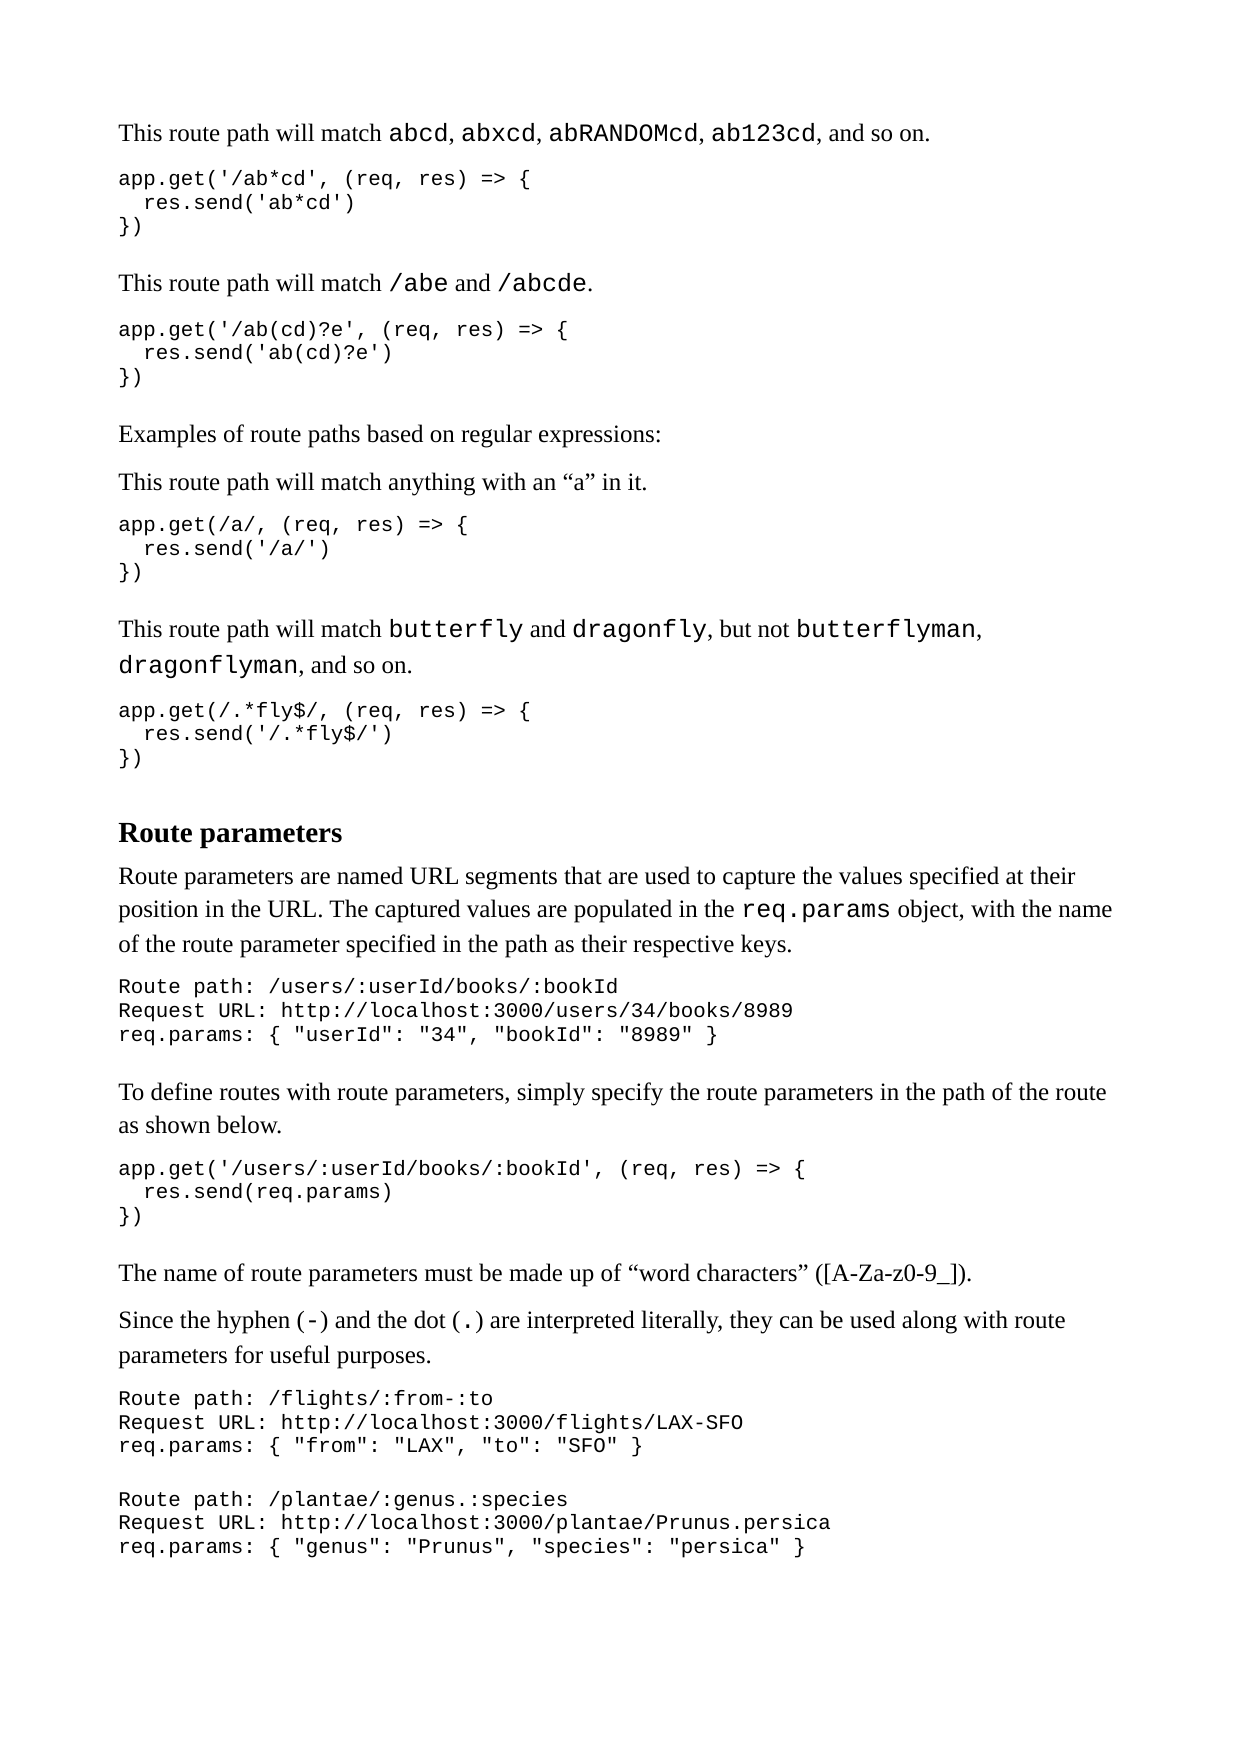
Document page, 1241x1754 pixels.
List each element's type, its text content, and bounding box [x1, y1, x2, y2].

text Examples of route paths based on regular expressions: [118, 419, 1122, 448]
text res.send('/a/') [118, 538, 1122, 561]
text Route parameters are named URL segments that are used to capture the values specified at their position in the URL. The captured values are populated in the req.params object, with the name of the route parameter specified in the path as their respective keys. [118, 861, 1122, 958]
text The name of route parameters must be made up of “word characters” ([A-Za-z0-9_]). [118, 1258, 1122, 1287]
text Request URL: http://localhost:3000/plantae/Prunus.persica [118, 1512, 1122, 1536]
text Request URL: http://localhost:3000/flights/LAX-SFO [118, 1412, 1122, 1436]
text }) [118, 561, 1122, 585]
text Request URL: http://localhost:3000/users/34/books/8989 [118, 1000, 1122, 1024]
text app.get('/users/:userId/books/:bookId', (req, res) => { [118, 1157, 1122, 1181]
text app.get('/ab*cd', (req, res) => { [118, 168, 1122, 192]
text Route path: /flights/:from-:to [118, 1388, 1122, 1412]
text This route path will match butterfly and dragonfly, but not butterflyman, dragonflyman, and so on. [118, 614, 1122, 681]
text req.params: { "genus": "Prunus", "species": "persica" } [118, 1536, 1122, 1559]
text req.params: { "from": "LAX", "to": "SFO" } [118, 1436, 1122, 1459]
subtitle Route parameters [118, 815, 1122, 848]
text res.send('ab*cd') [118, 192, 1122, 215]
text app.get(/.*fly$/, (req, res) => { [118, 700, 1122, 723]
text }) [118, 1205, 1122, 1228]
text }) [118, 366, 1122, 389]
text app.get('/ab(cd)?e', (req, res) => { [118, 318, 1122, 342]
text res.send(req.params) [118, 1181, 1122, 1205]
text res.send('/.*fly$/') [118, 723, 1122, 747]
text Since the hyphen (-) and the dot (.) are interpreted literally, they can be used along with route parameters for useful purposes. [118, 1306, 1122, 1369]
text res.send('ab(cd)?e') [118, 342, 1122, 366]
text req.params: { "userId": "34", "bookId": "8989" } [118, 1024, 1122, 1047]
text }) [118, 747, 1122, 771]
text This route path will match abcd, abxcd, abRANDOMcd, ab123cd, and so on. [118, 118, 1122, 149]
text }) [118, 215, 1122, 239]
text To define routes with route parameters, simply specify the route parameters in the path of the route as shown below. [118, 1077, 1122, 1139]
text This route path will match anything with an “a” in it. [118, 467, 1122, 495]
text app.get(/a/, (req, res) => { [118, 514, 1122, 538]
text Route path: /users/:userId/books/:bookId [118, 976, 1122, 1000]
text This route path will match /abe and /abcde. [118, 268, 1122, 299]
text Route path: /plantae/:genus.:species [118, 1489, 1122, 1512]
